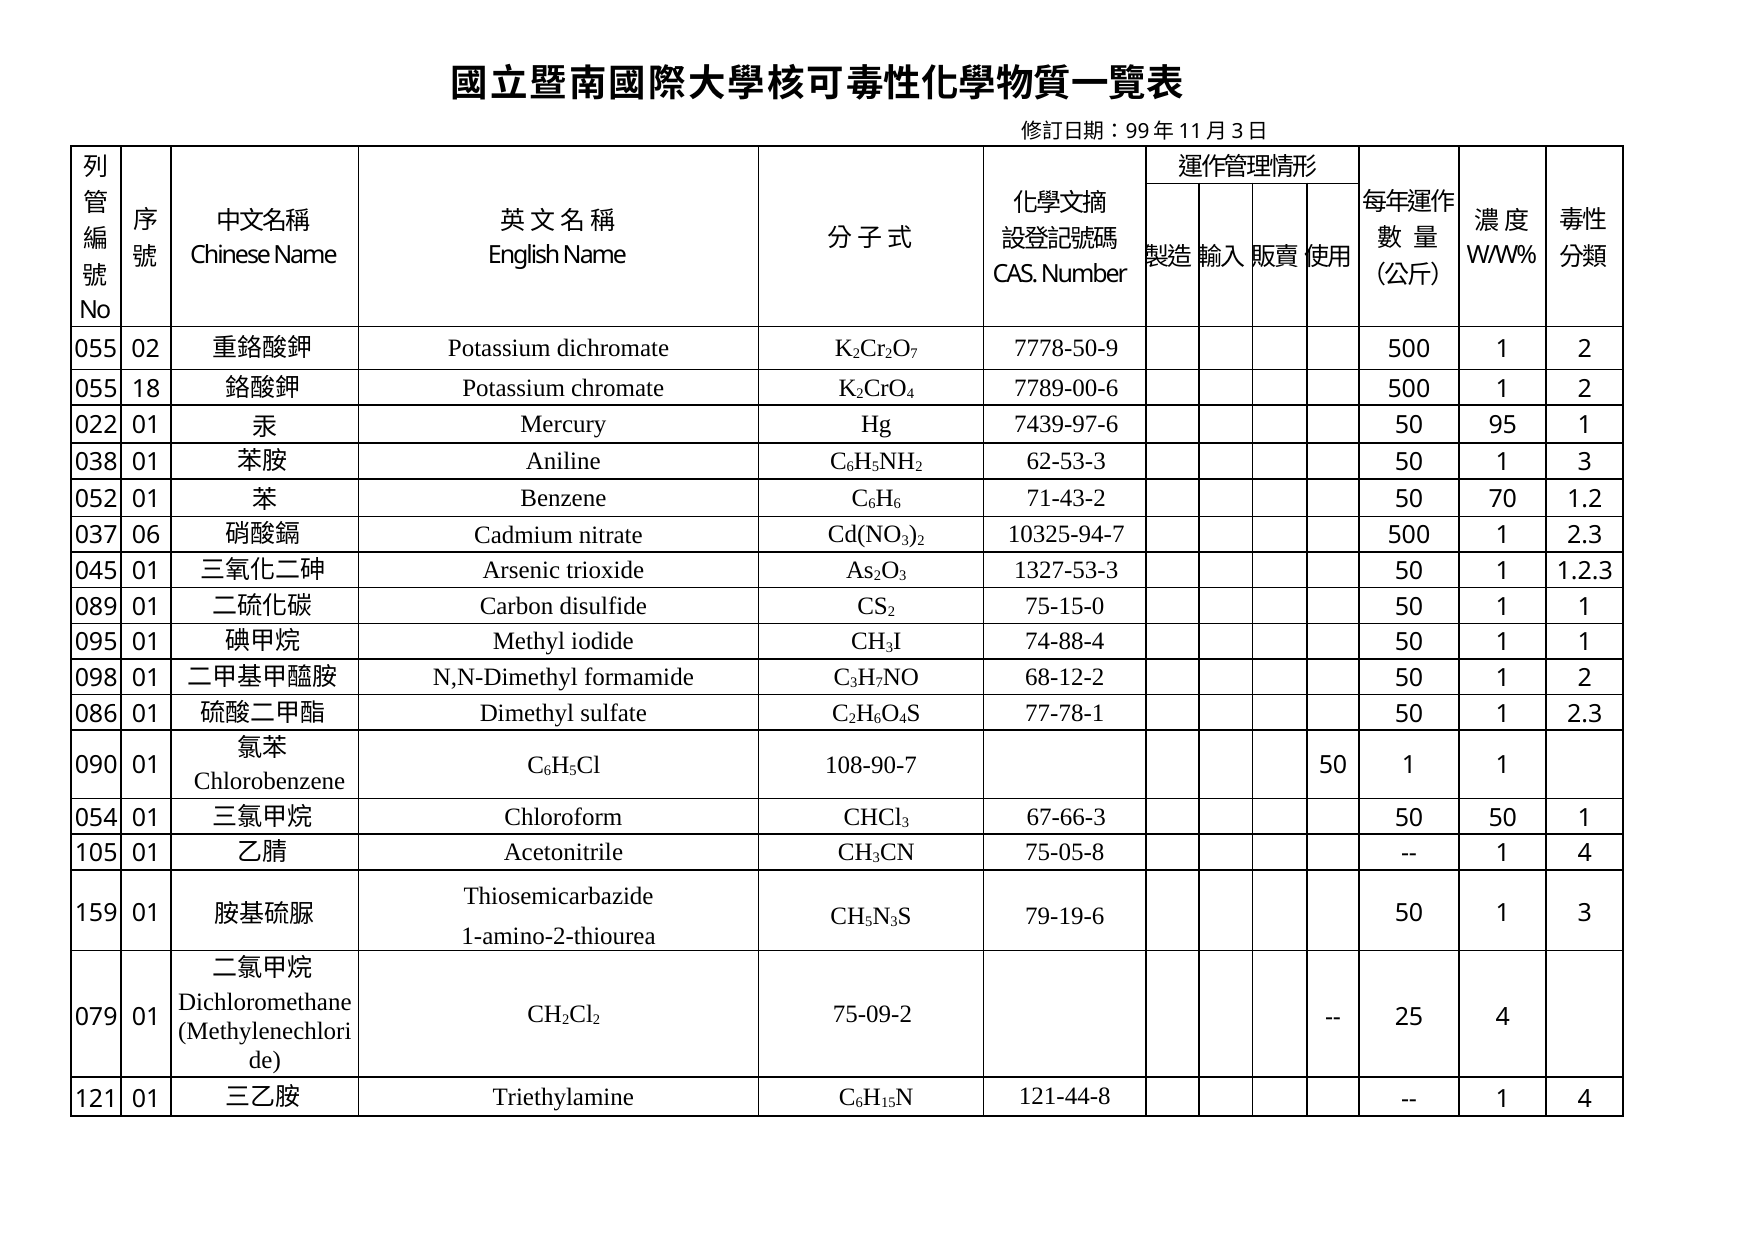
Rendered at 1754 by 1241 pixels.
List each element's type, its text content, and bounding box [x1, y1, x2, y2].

table_cell Methyl iodide [359, 624, 758, 658]
table_cell 095 [72, 624, 120, 658]
table_cell Cadmium nitrate [359, 517, 758, 551]
table_cell 10325-94-7 [984, 517, 1145, 551]
table_cell [1147, 480, 1198, 516]
table_cell 18 [122, 370, 170, 404]
table_cell 1327-53-3 [984, 553, 1145, 587]
table_header 化學文摘 設登記號碼 CAS. Number [984, 147, 1145, 326]
table_cell 01 [122, 588, 170, 622]
table_header 序號 [122, 147, 170, 326]
table_cell 01 [122, 871, 170, 949]
table_cell 三氯甲烷 [172, 799, 358, 833]
table_cell [1200, 695, 1252, 729]
table_cell C6H6 [759, 480, 983, 516]
table_cell 三乙胺 [172, 1078, 358, 1115]
table_cell [1200, 588, 1252, 622]
table_cell 055 [72, 370, 120, 404]
table_header 英 文 名 稱 English Name [359, 147, 758, 326]
table_cell 045 [72, 553, 120, 587]
table_cell 1 [1460, 444, 1545, 478]
table_header 運作管理情形 [1147, 147, 1358, 183]
table_cell -- [1360, 1078, 1458, 1115]
table_cell [1547, 731, 1622, 798]
table_cell 4 [1460, 951, 1545, 1076]
table_cell [1147, 835, 1198, 869]
table_cell 鉻酸鉀 [172, 370, 358, 404]
table_cell [1147, 517, 1198, 551]
table_cell Benzene [359, 480, 758, 516]
table_cell 75-09-2 [759, 951, 983, 1076]
table_cell [1147, 695, 1198, 729]
table_cell 75-15-0 [984, 588, 1145, 622]
table_cell 01 [122, 553, 170, 587]
table_cell [1147, 624, 1198, 658]
table_cell 70 [1460, 480, 1545, 516]
table_cell [1147, 731, 1198, 798]
table_cell 2 [1547, 660, 1622, 694]
table_cell 50 [1360, 799, 1458, 833]
table_cell 022 [72, 406, 120, 442]
table_cell [1308, 624, 1358, 658]
table_cell CHCl3 [759, 799, 983, 833]
table_cell 77-78-1 [984, 695, 1145, 729]
table_cell [1308, 588, 1358, 622]
table_cell 碘甲烷 [172, 624, 358, 658]
table_cell 2 [1547, 327, 1622, 369]
table_cell 汞 [172, 406, 358, 442]
table_cell 01 [122, 799, 170, 833]
table_cell 01 [122, 406, 170, 442]
table_cell 50 [1360, 553, 1458, 587]
table_cell [1200, 480, 1252, 516]
table_cell 1 [1460, 695, 1545, 729]
table_cell 089 [72, 588, 120, 622]
table_header 分 子 式 [759, 147, 983, 326]
table_cell [1200, 799, 1252, 833]
table_cell 3 [1547, 444, 1622, 478]
table_cell 25 [1360, 951, 1458, 1076]
table_cell Potassium dichromate [359, 327, 758, 369]
table_cell 50 [1360, 660, 1458, 694]
table_cell 121 [72, 1078, 120, 1115]
table_cell [1200, 731, 1252, 798]
table_cell 1 [1460, 327, 1545, 369]
table_cell 4 [1547, 1078, 1622, 1115]
table_cell Dimethyl sulfate [359, 695, 758, 729]
table_cell 苯 [172, 480, 358, 516]
table_cell Arsenic trioxide [359, 553, 758, 587]
table_cell 三氧化二砷 [172, 553, 358, 587]
table_cell C2H6O4S [759, 695, 983, 729]
table_cell Carbon disulfide [359, 588, 758, 622]
table_cell 01 [122, 951, 170, 1076]
table_cell 50 [1360, 871, 1458, 949]
table_cell Hg [759, 406, 983, 442]
table_cell Chloroform [359, 799, 758, 833]
table_cell 054 [72, 799, 120, 833]
table_header 每年運作數 量 （公斤） [1360, 147, 1458, 326]
table_cell 1 [1547, 624, 1622, 658]
table_cell [1147, 588, 1198, 622]
table_cell [1200, 951, 1252, 1076]
table_cell 01 [122, 624, 170, 658]
table_cell 重鉻酸鉀 [172, 327, 358, 369]
table_cell 50 [1360, 695, 1458, 729]
table_cell 1 [1460, 871, 1545, 949]
table_cell [1200, 1078, 1252, 1115]
table_cell 052 [72, 480, 120, 516]
table_cell 氯苯 Chlorobenzene [172, 731, 358, 798]
table_cell 胺基硫脲 [172, 871, 358, 949]
table_header 列管編號No [72, 147, 120, 326]
table_cell 4 [1547, 835, 1622, 869]
table_cell 1 [1460, 588, 1545, 622]
table_cell 苯胺 [172, 444, 358, 478]
table_cell 50 [1360, 588, 1458, 622]
table_cell [1253, 327, 1306, 369]
table_cell -- [1360, 835, 1458, 869]
table_cell As2O3 [759, 553, 983, 587]
table_cell [984, 951, 1145, 1076]
table_cell [1200, 370, 1252, 404]
table_cell [1308, 835, 1358, 869]
table_cell CH5N3S [759, 871, 983, 949]
table_cell 二硫化碳 [172, 588, 358, 622]
table_header 濃 度 W/W% [1460, 147, 1545, 326]
table_cell 95 [1460, 406, 1545, 442]
table_cell 1 [1460, 1078, 1545, 1115]
table_cell Cd(NO3)2 [759, 517, 983, 551]
table_cell [1308, 444, 1358, 478]
table_cell 1 [1460, 660, 1545, 694]
table_cell [1253, 799, 1306, 833]
table_cell 硫酸二甲酯 [172, 695, 358, 729]
table_cell [1253, 731, 1306, 798]
table_cell 01 [122, 731, 170, 798]
table_header 中文名稱 Chinese Name [172, 147, 358, 326]
table_cell [1147, 370, 1198, 404]
table_cell [1308, 799, 1358, 833]
table_cell 二氯甲烷 Dichloromethane(Methylenechloride) [172, 951, 358, 1076]
table_cell 62-53-3 [984, 444, 1145, 478]
table_cell 121-44-8 [984, 1078, 1145, 1115]
table_cell 01 [122, 444, 170, 478]
table_cell 038 [72, 444, 120, 478]
table_cell 二甲基甲醯胺 [172, 660, 358, 694]
table_cell 105 [72, 835, 120, 869]
table_cell [1253, 517, 1306, 551]
table_cell CH3I [759, 624, 983, 658]
table_cell 50 [1308, 731, 1358, 798]
table_cell 1 [1460, 553, 1545, 587]
table_cell 硝酸鎘 [172, 517, 358, 551]
table_cell [1308, 517, 1358, 551]
table_cell [984, 731, 1145, 798]
table_cell CH3CN [759, 835, 983, 869]
table_cell 01 [122, 835, 170, 869]
table_cell Potassium chromate [359, 370, 758, 404]
table_cell C6H15N [759, 1078, 983, 1115]
table_cell [1200, 553, 1252, 587]
table_cell [1200, 327, 1252, 369]
table_cell [1308, 1078, 1358, 1115]
table_cell [1147, 660, 1198, 694]
table_cell [1308, 660, 1358, 694]
table_cell [1253, 624, 1306, 658]
table_cell 輸入 [1200, 184, 1252, 326]
table_cell 7778-50-9 [984, 327, 1145, 369]
table_cell [1253, 370, 1306, 404]
table_cell 75-05-8 [984, 835, 1145, 869]
table_cell 7789-00-6 [984, 370, 1145, 404]
table_cell C6H5Cl [359, 731, 758, 798]
table_cell [1308, 370, 1358, 404]
table_cell 67-66-3 [984, 799, 1145, 833]
table_cell C6H5NH2 [759, 444, 983, 478]
table_cell [1253, 951, 1306, 1076]
table_cell 086 [72, 695, 120, 729]
table_cell 50 [1360, 624, 1458, 658]
table_cell [1253, 406, 1306, 442]
table_cell [1308, 327, 1358, 369]
table_cell 1 [1460, 624, 1545, 658]
table_cell CH2Cl2 [359, 951, 758, 1076]
table_cell [1200, 406, 1252, 442]
table_cell 1 [1460, 517, 1545, 551]
table_cell 乙腈 [172, 835, 358, 869]
table_cell [1547, 951, 1622, 1076]
table_cell C3H7NO [759, 660, 983, 694]
table_cell [1253, 695, 1306, 729]
table_cell 079 [72, 951, 120, 1076]
table_cell 108-90-7 [759, 731, 983, 798]
table_cell [1308, 871, 1358, 949]
table_cell Triethylamine [359, 1078, 758, 1115]
table_cell [1253, 553, 1306, 587]
table_cell 販賣 [1253, 184, 1306, 326]
table_cell 500 [1360, 327, 1458, 369]
table_cell 74-88-4 [984, 624, 1145, 658]
table_cell [1200, 835, 1252, 869]
table_cell 098 [72, 660, 120, 694]
table_cell N,N-Dimethyl formamide [359, 660, 758, 694]
table_cell 500 [1360, 517, 1458, 551]
table_cell 055 [72, 327, 120, 369]
table_cell 2.3 [1547, 695, 1622, 729]
table_cell [1253, 871, 1306, 949]
table_cell [1200, 444, 1252, 478]
table_cell 02 [122, 327, 170, 369]
table_cell 01 [122, 1078, 170, 1115]
table_cell 68-12-2 [984, 660, 1145, 694]
table_cell 79-19-6 [984, 871, 1145, 949]
table_cell [1308, 695, 1358, 729]
table_cell 037 [72, 517, 120, 551]
table_cell Aniline [359, 444, 758, 478]
table_cell 1 [1360, 731, 1458, 798]
table_cell K2CrO4 [759, 370, 983, 404]
table_cell [1253, 480, 1306, 516]
table_cell -- [1308, 951, 1358, 1076]
table_cell [1147, 553, 1198, 587]
table_cell 1 [1547, 406, 1622, 442]
table_cell 使用 [1308, 184, 1358, 326]
table_cell [1253, 835, 1306, 869]
table_header 毒性 分類 [1547, 147, 1622, 326]
table_cell 1 [1547, 799, 1622, 833]
table_cell Thiosemicarbazide 1-amino-2-thiourea [359, 871, 758, 949]
table_cell [1253, 1078, 1306, 1115]
table_cell 71-43-2 [984, 480, 1145, 516]
table_cell [1200, 624, 1252, 658]
table_cell 1 [1547, 588, 1622, 622]
table_cell [1200, 660, 1252, 694]
table_cell 090 [72, 731, 120, 798]
table_cell 1 [1460, 835, 1545, 869]
table_cell 50 [1460, 799, 1545, 833]
table_cell 1 [1460, 731, 1545, 798]
table_cell 3 [1547, 871, 1622, 949]
table_cell Mercury [359, 406, 758, 442]
table_cell 01 [122, 660, 170, 694]
table_cell [1308, 553, 1358, 587]
table_cell 製造 [1147, 184, 1198, 326]
table_cell 2.3 [1547, 517, 1622, 551]
table_cell 01 [122, 480, 170, 516]
table_cell 1 [1460, 370, 1545, 404]
table_cell CS2 [759, 588, 983, 622]
table_cell 1.2 [1547, 480, 1622, 516]
table_cell [1147, 871, 1198, 949]
table_cell 06 [122, 517, 170, 551]
table_cell [1147, 406, 1198, 442]
table_cell 500 [1360, 370, 1458, 404]
table_cell [1253, 660, 1306, 694]
table_cell [1253, 444, 1306, 478]
table_cell Acetonitrile [359, 835, 758, 869]
table_cell [1147, 951, 1198, 1076]
table_cell [1308, 480, 1358, 516]
table_cell 01 [122, 695, 170, 729]
table_cell [1200, 517, 1252, 551]
table_cell [1308, 406, 1358, 442]
table_cell [1147, 1078, 1198, 1115]
table_cell [1147, 327, 1198, 369]
table_cell [1200, 871, 1252, 949]
table_cell 2 [1547, 370, 1622, 404]
table_cell 50 [1360, 444, 1458, 478]
table_cell 7439-97-6 [984, 406, 1145, 442]
table_cell 50 [1360, 480, 1458, 516]
table_cell 50 [1360, 406, 1458, 442]
table_cell [1147, 799, 1198, 833]
table_cell 159 [72, 871, 120, 949]
table_cell 1.2.3 [1547, 553, 1622, 587]
table_cell [1253, 588, 1306, 622]
table_cell K2Cr2O7 [759, 327, 983, 369]
table_cell [1147, 444, 1198, 478]
